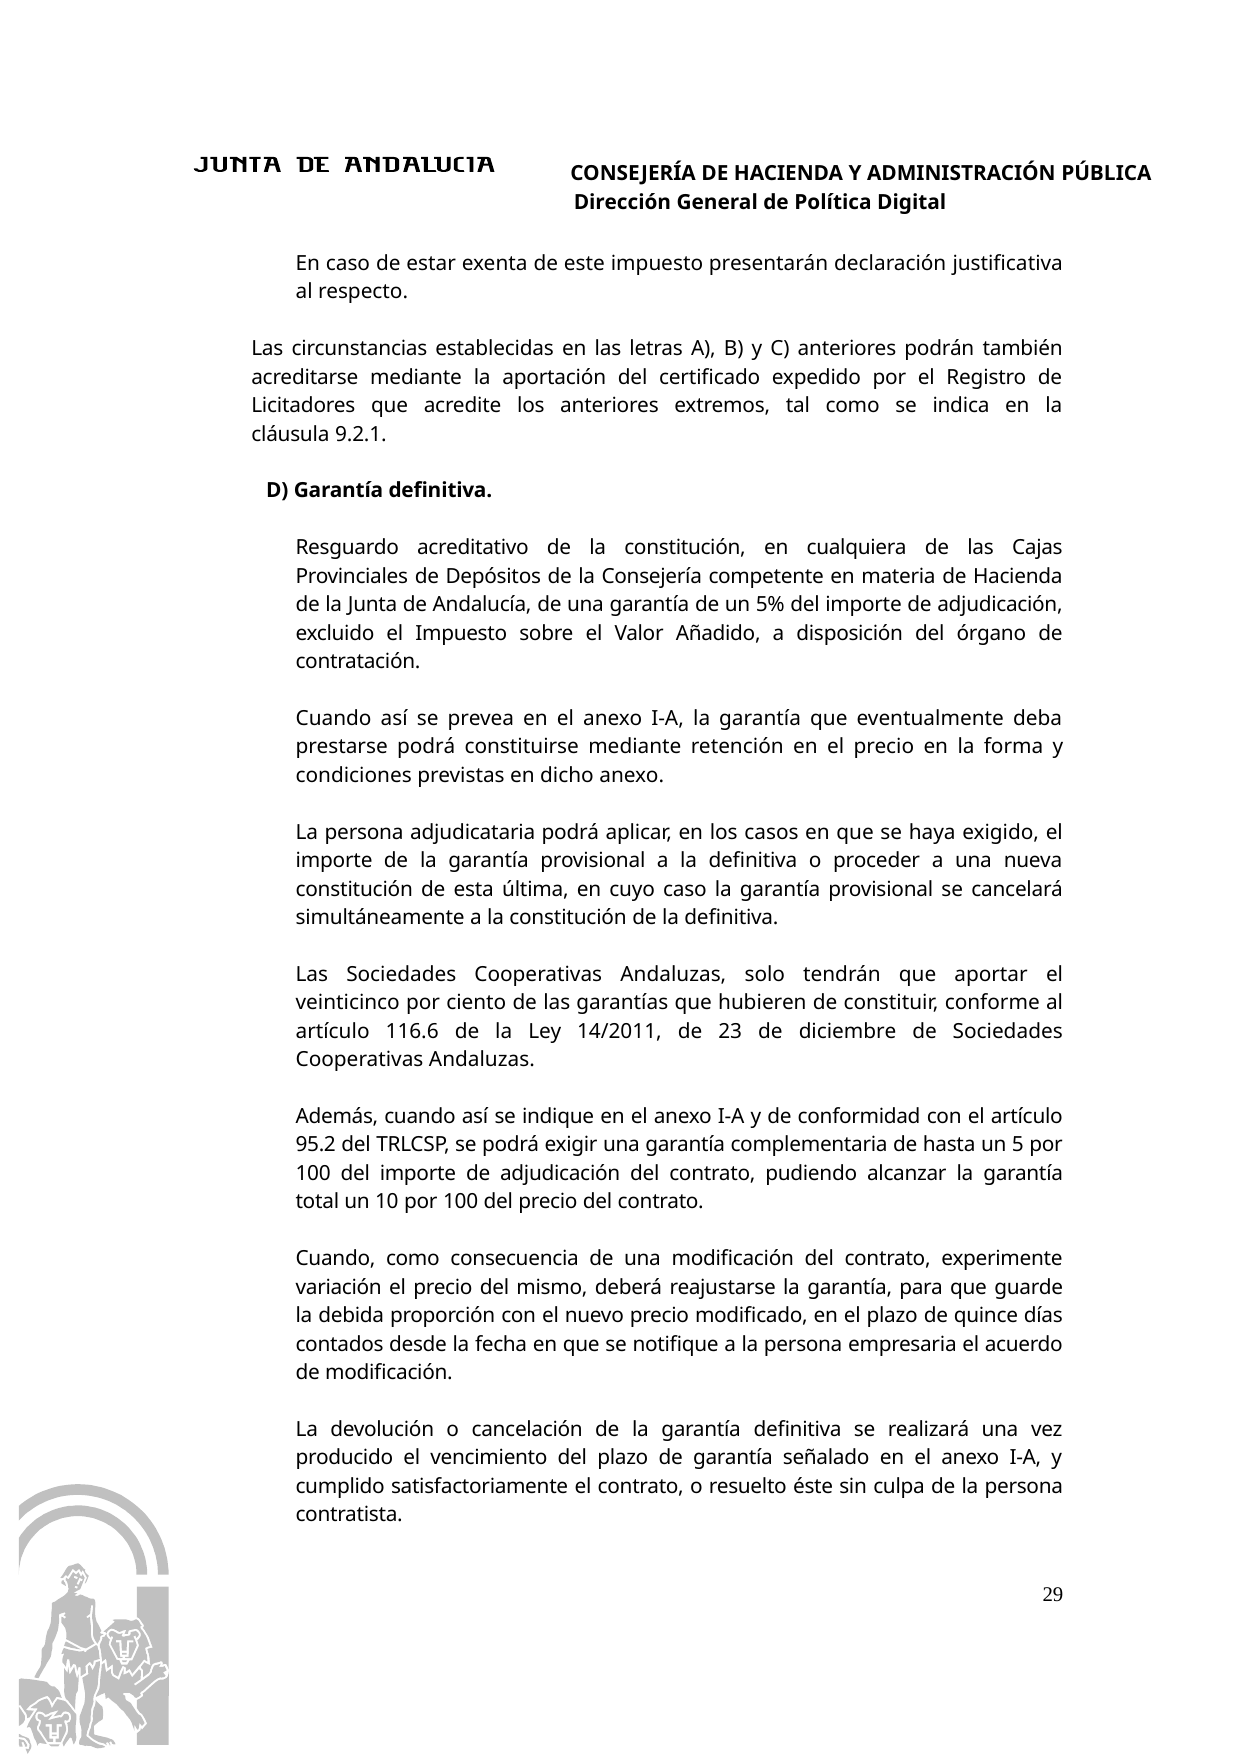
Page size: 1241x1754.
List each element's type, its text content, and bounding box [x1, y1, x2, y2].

text Las circunstancias establecidas en las letras A), B) y C) anteriores podrán también acreditarse mediante la aportación del certificado expedido por el Registro de Licitadores que acredite los anteriores extremos, tal como se indica en la cláusula 9.2.1. [251, 333, 1063, 447]
text Las Sociedades Cooperativas Andaluzas, solo tendrán que aportar el veinticinco por ciento de las garantías que hubieren de constituir, conforme al artículo 116.6 de la Ley 14/2011, de 23 de diciembre de Sociedades Cooperativas Andaluzas. [295, 959, 1063, 1073]
text La devolución o cancelación de la garantía definitiva se realizará una vez producido el vencimiento del plazo de garantía señalado en el anexo I-A, y cumplido satisfactoriamente el contrato, o resuelto éste sin culpa de la persona contratista. [295, 1414, 1063, 1528]
text Además, cuando así se indique en el anexo I-A y de conformidad con el artículo 95.2 del TRLCSP, se podrá exigir una garantía complementaria de hasta un 5 por 100 del importe de adjudicación del contrato, pudiendo alcanzar la garantía total un 10 por 100 del precio del contrato. [295, 1101, 1063, 1215]
text D) Garantía definitiva. [266, 476, 1063, 504]
text En caso de estar exenta de este impuesto presentarán declaración justificativa al respecto. [295, 248, 1063, 305]
text Cuando, como consecuencia de una modificación del contrato, experimente variación el precio del mismo, deberá reajustarse la garantía, para que guarde la debida proporción con el nuevo precio modificado, en el plazo de quince días contados desde la fecha en que se notifique a la persona empresaria el acuerdo de modificación. [295, 1243, 1063, 1386]
text La persona adjudicataria podrá aplicar, en los casos en que se haya exigido, el importe de la garantía provisional a la definitiva o proceder a una nueva constitución de esta última, en cuyo caso la garantía provisional se cancelará simultáneamente a la constitución de la definitiva. [295, 817, 1063, 931]
text Resguardo acreditativo de la constitución, en cualquiera de las Cajas Provinciales de Depósitos de la Consejería competente en materia de Hacienda de la Junta de Andalucía, de una garantía de un 5% del importe de adjudicación, excluido el Impuesto sobre el Valor Añadido, a disposición del órgano de contratación. [295, 532, 1063, 674]
text Cuando así se prevea en el anexo I-A, la garantía que eventualmente deba prestarse podrá constituirse mediante retención en el precio en la forma y condiciones previstas en dicho anexo. [295, 703, 1063, 788]
